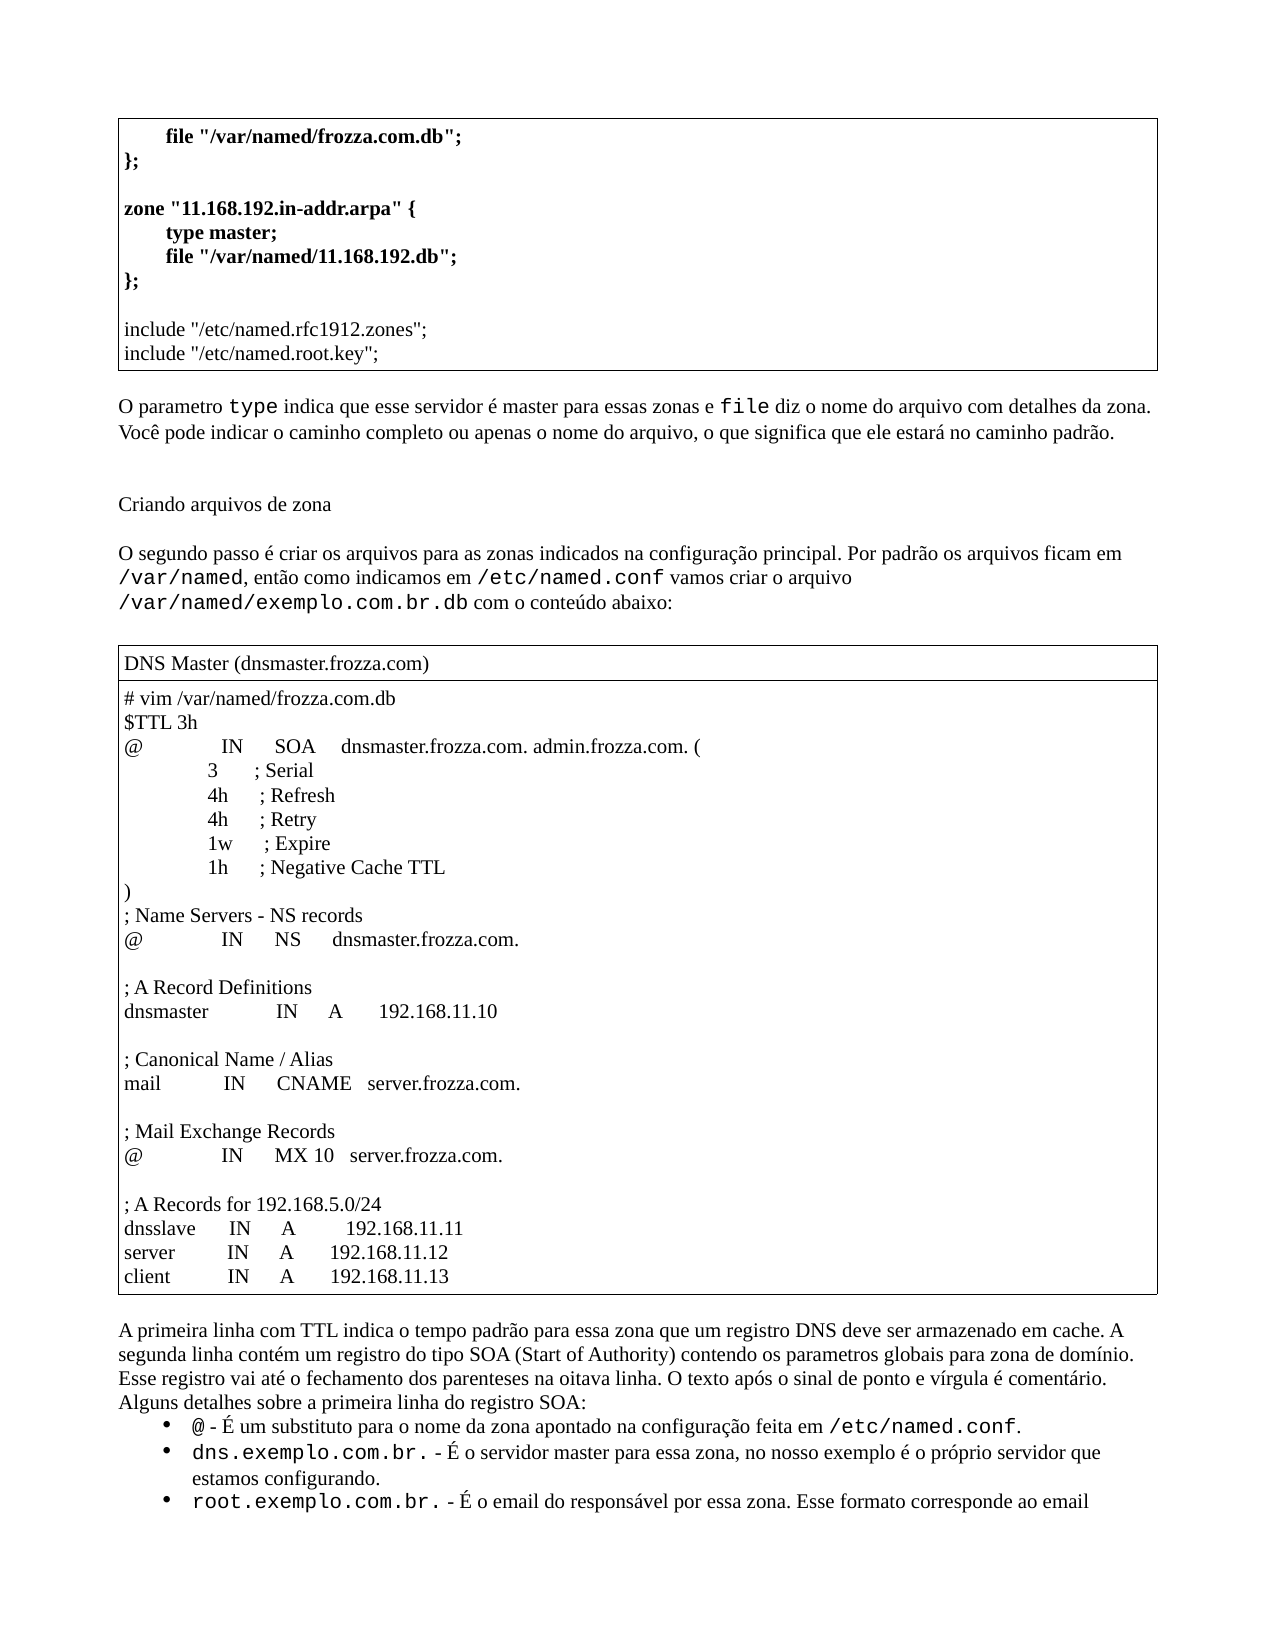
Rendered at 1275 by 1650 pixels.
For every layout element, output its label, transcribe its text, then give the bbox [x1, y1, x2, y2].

text Criando arquivos de zona [118, 492, 1157, 516]
list root.exemplo.com.br. - É o email do responsável por essa zona. Esse formato corresponde ao email [162, 1489, 1157, 1515]
list dns.exemplo.com.br. - É o servidor master para essa zona, no nosso exemplo é o próprio servidor que estamos configurando. [162, 1440, 1157, 1489]
text A primeira linha com TTL indica o tempo padrão para essa zona que um registro DNS deve ser armazenado em cache. A segunda linha contém um registro do tipo SOA (Start of Authority) contendo os parametros globais para zona de domínio. Esse registro vai até o fechamento dos parenteses na oitava linha. O texto após o sinal de ponto e vírgula é comentário. Alguns detalhes sobre a primeira linha do registro SOA: [118, 1318, 1157, 1414]
table_cell # vim /var/named/frozza.com.db $TTL 3h @ IN SOA dnsmaster.frozza.com. admin.frozza.com. ( 3 ; Serial 4h ; Refresh 4h ; Retry 1w ; Expire 1h ; Negative Cache TTL ) ; Name Servers - NS records @ IN NS dnsmaster.frozza.com. ; A Record Definitions dnsmaster IN A 192.168.11.10 ; Canonical Name / Alias mail IN CNAME server.frozza.com. ; Mail Exchange Records @ IN MX 10 server.frozza.com. ; A Records for 192.168.5.0/24 dnsslave IN A 192.168.11.11 server IN A 192.168.11.12 client IN A 192.168.11.13 [119, 681, 1157, 1293]
text O parametro type indica que esse servidor é master para essas zonas e file diz o nome do arquivo com detalhes da zona. Você pode indicar o caminho completo ou apenas o nome do arquivo, o que significa que ele estará no caminho padrão. [118, 394, 1157, 444]
table_header DNS Master (dnsmaster.frozza.com) [119, 646, 1157, 680]
list @ - É um substituto para o nome da zona apontado na configuração feita em /etc/named.conf. [162, 1414, 1157, 1440]
text O segundo passo é criar os arquivos para as zonas indicados na configuração principal. Por padrão os arquivos ficam em /var/named, então como indicamos em /etc/named.conf vamos criar o arquivo /var/named/exemplo.com.br.db com o conteúdo abaixo: [118, 541, 1157, 616]
table_cell file "/var/named/frozza.com.db"; }; zone "11.168.192.in-addr.arpa" { type master; file "/var/named/11.168.192.db"; }; include "/etc/named.rfc1912.zones"; include "/etc/named.root.key"; [119, 119, 1157, 370]
